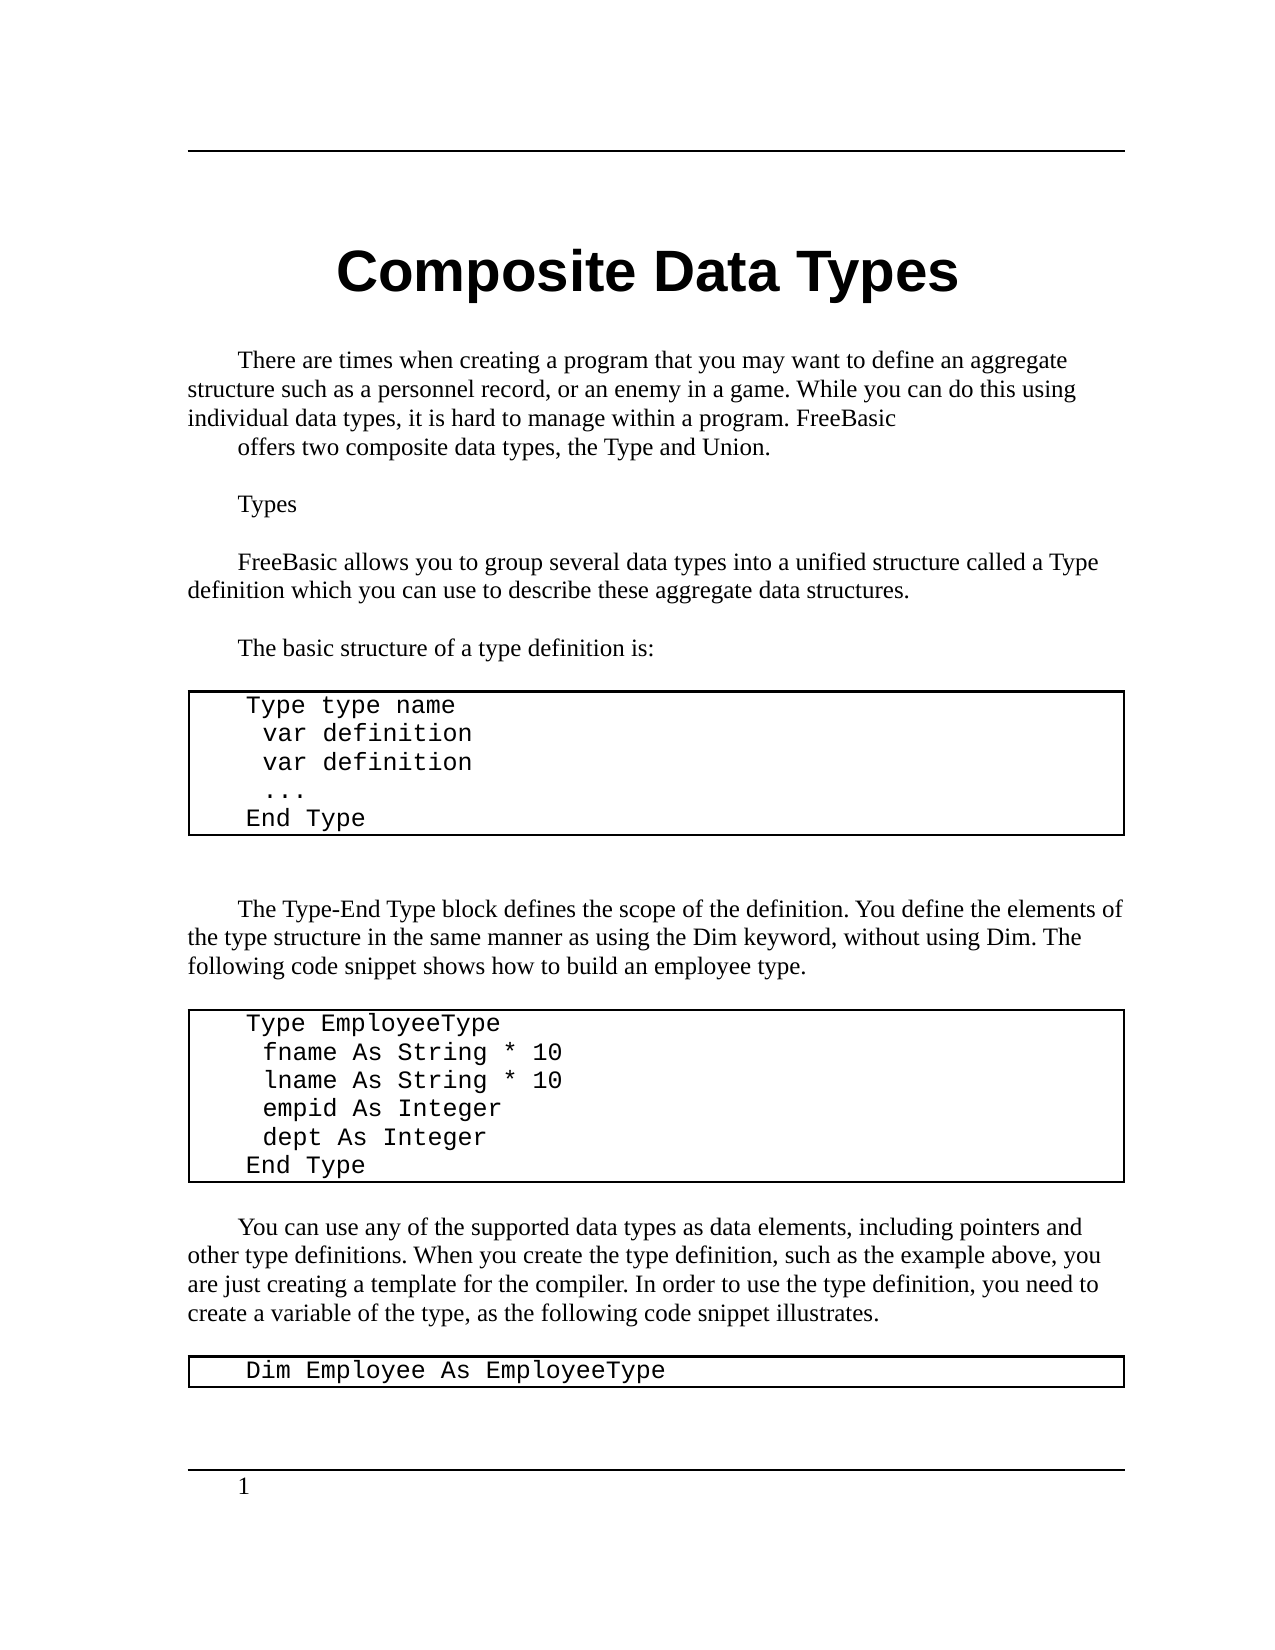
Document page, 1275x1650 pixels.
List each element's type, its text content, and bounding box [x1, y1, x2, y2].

text Dim Employee As EmployeeType [190, 1358, 1123, 1386]
text fname As String * 10 [190, 1037, 1123, 1065]
text empid As Integer [190, 1094, 1123, 1122]
text You can use any of the supported data types as data elements, including pointers and other type definitions. When you create the type definition, such as the example above, you are just creating a template for the compiler. In order to use the type definition, you need to create a variable of the type, as the following code snippet illustrates. [187, 1212, 1125, 1327]
text Types [187, 489, 1125, 518]
text There are times when creating a program that you may want to define an aggregate structure such as a personnel record, or an enemy in a game. While you can do this using individual data types, it is hard to manage within a program. FreeBasic [187, 345, 1125, 432]
text dept As Integer [190, 1122, 1123, 1150]
text ... [190, 775, 1123, 804]
text Type EmployeeType [190, 1011, 1123, 1037]
text Type type name [190, 693, 1123, 719]
text End Type [190, 1150, 1123, 1181]
text lname As String * 10 [190, 1065, 1123, 1094]
text End Type [190, 804, 1123, 834]
subtitle Composite Data Types [187, 237, 1125, 304]
text offers two composite data types, the Type and Union. [187, 432, 1125, 460]
text FreeBasic allows you to group several data types into a unified structure called a Type definition which you can use to describe these aggregate data structures. [187, 547, 1125, 604]
text The basic structure of a type definition is: [187, 633, 1125, 662]
text The Type-End Type block defines the scope of the definition. You define the elements of the type structure in the same manner as using the Dim keyword, without using Dim. The following code snippet shows how to build an employee type. [187, 894, 1125, 980]
text var definition [190, 747, 1123, 775]
text var definition [190, 719, 1123, 747]
